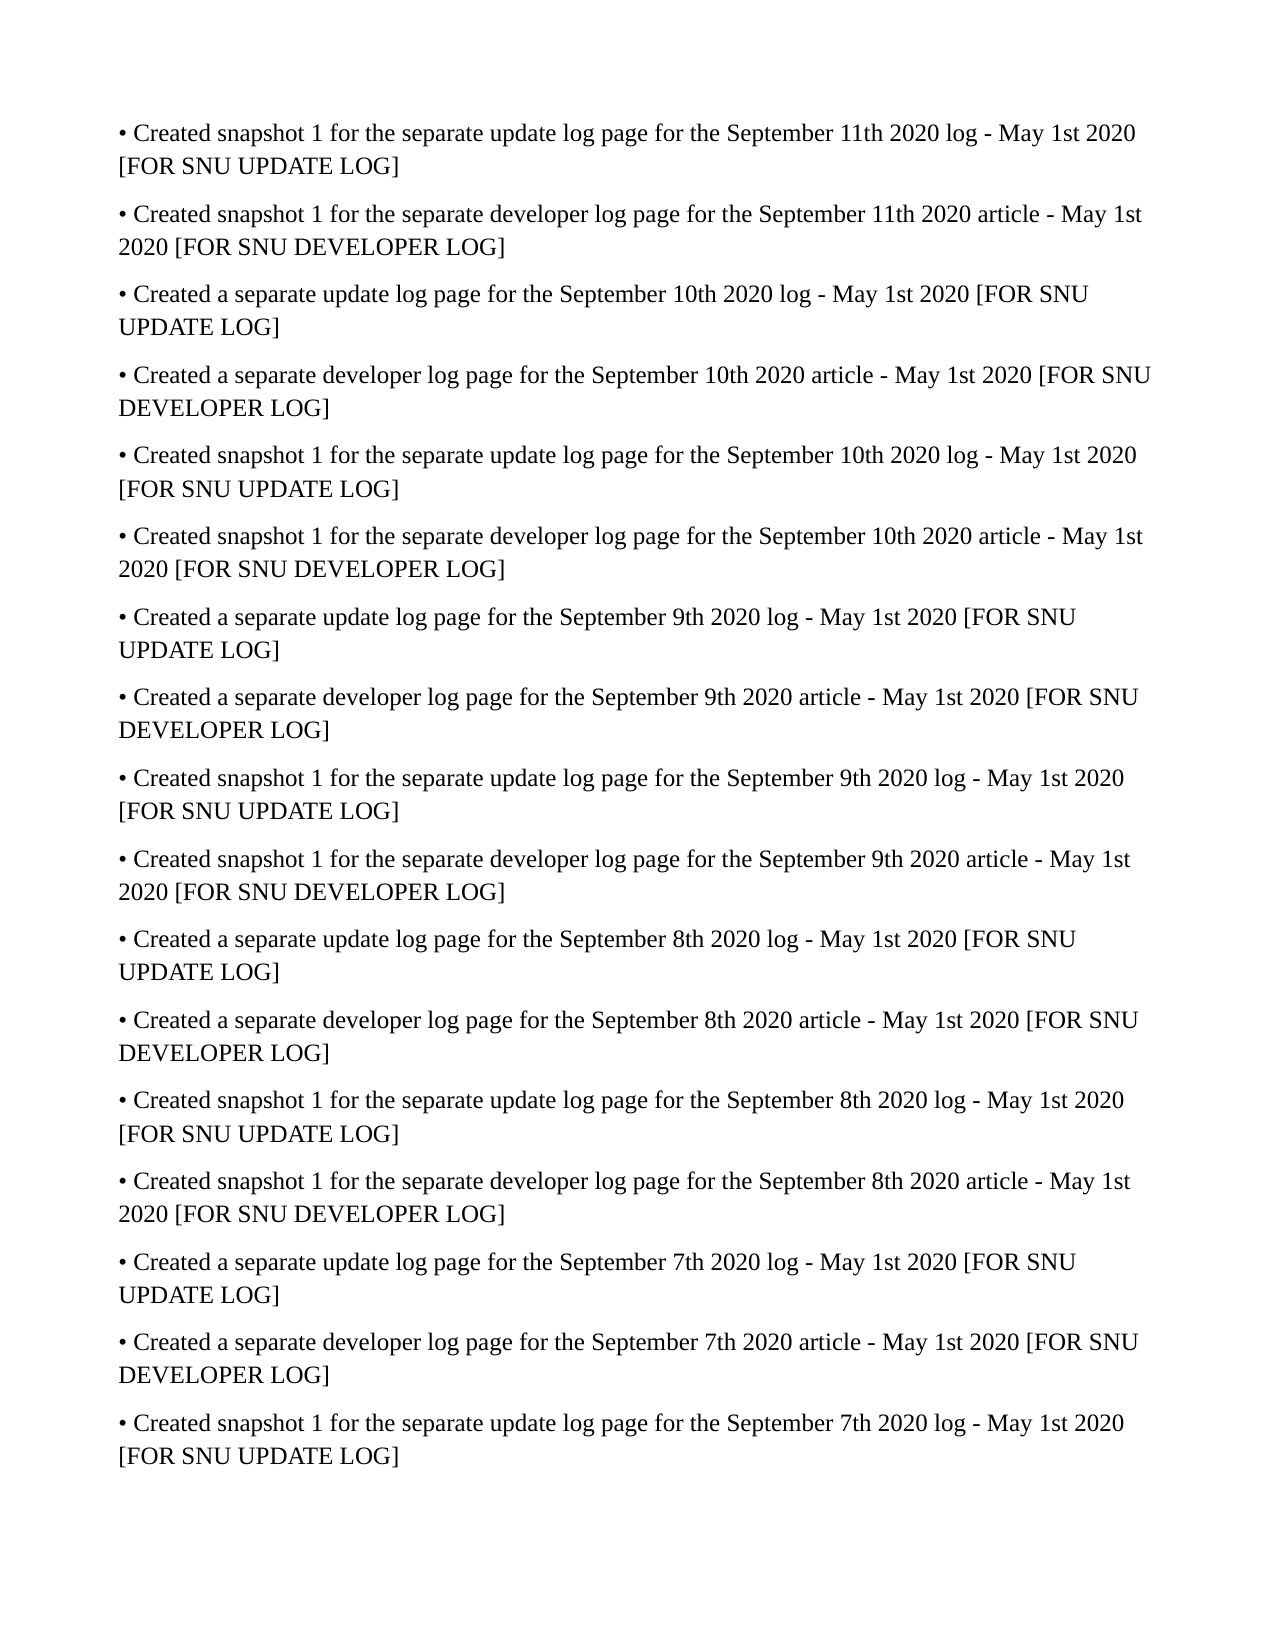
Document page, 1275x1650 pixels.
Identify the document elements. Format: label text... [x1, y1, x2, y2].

text • Created snapshot 1 for the separate developer log page for the September 11th 2020 article - May 1st 2020 [FOR SNU DEVELOPER LOG] [118, 199, 1157, 261]
text • Created a separate developer log page for the September 9th 2020 article - May 1st 2020 [FOR SNU DEVELOPER LOG] [118, 682, 1157, 744]
text • Created snapshot 1 for the separate developer log page for the September 8th 2020 article - May 1st 2020 [FOR SNU DEVELOPER LOG] [118, 1166, 1157, 1228]
text • Created a separate developer log page for the September 10th 2020 article - May 1st 2020 [FOR SNU DEVELOPER LOG] [118, 360, 1157, 422]
text • Created snapshot 1 for the separate update log page for the September 11th 2020 log - May 1st 2020 [FOR SNU UPDATE LOG] [118, 118, 1157, 180]
text • Created snapshot 1 for the separate update log page for the September 10th 2020 log - May 1st 2020 [FOR SNU UPDATE LOG] [118, 441, 1157, 502]
text • Created a separate update log page for the September 7th 2020 log - May 1st 2020 [FOR SNU UPDATE LOG] [118, 1247, 1157, 1309]
text • Created snapshot 1 for the separate update log page for the September 9th 2020 log - May 1st 2020 [FOR SNU UPDATE LOG] [118, 763, 1157, 825]
text • Created a separate update log page for the September 9th 2020 log - May 1st 2020 [FOR SNU UPDATE LOG] [118, 602, 1157, 664]
text • Created a separate update log page for the September 10th 2020 log - May 1st 2020 [FOR SNU UPDATE LOG] [118, 279, 1157, 341]
text • Created snapshot 1 for the separate update log page for the September 8th 2020 log - May 1st 2020 [FOR SNU UPDATE LOG] [118, 1086, 1157, 1147]
text • Created a separate update log page for the September 8th 2020 log - May 1st 2020 [FOR SNU UPDATE LOG] [118, 924, 1157, 986]
text • Created snapshot 1 for the separate developer log page for the September 9th 2020 article - May 1st 2020 [FOR SNU DEVELOPER LOG] [118, 844, 1157, 906]
text • Created snapshot 1 for the separate developer log page for the September 10th 2020 article - May 1st 2020 [FOR SNU DEVELOPER LOG] [118, 521, 1157, 583]
text • Created snapshot 1 for the separate update log page for the September 7th 2020 log - May 1st 2020 [FOR SNU UPDATE LOG] [118, 1408, 1157, 1470]
text • Created a separate developer log page for the September 8th 2020 article - May 1st 2020 [FOR SNU DEVELOPER LOG] [118, 1005, 1157, 1067]
text • Created a separate developer log page for the September 7th 2020 article - May 1st 2020 [FOR SNU DEVELOPER LOG] [118, 1327, 1157, 1389]
